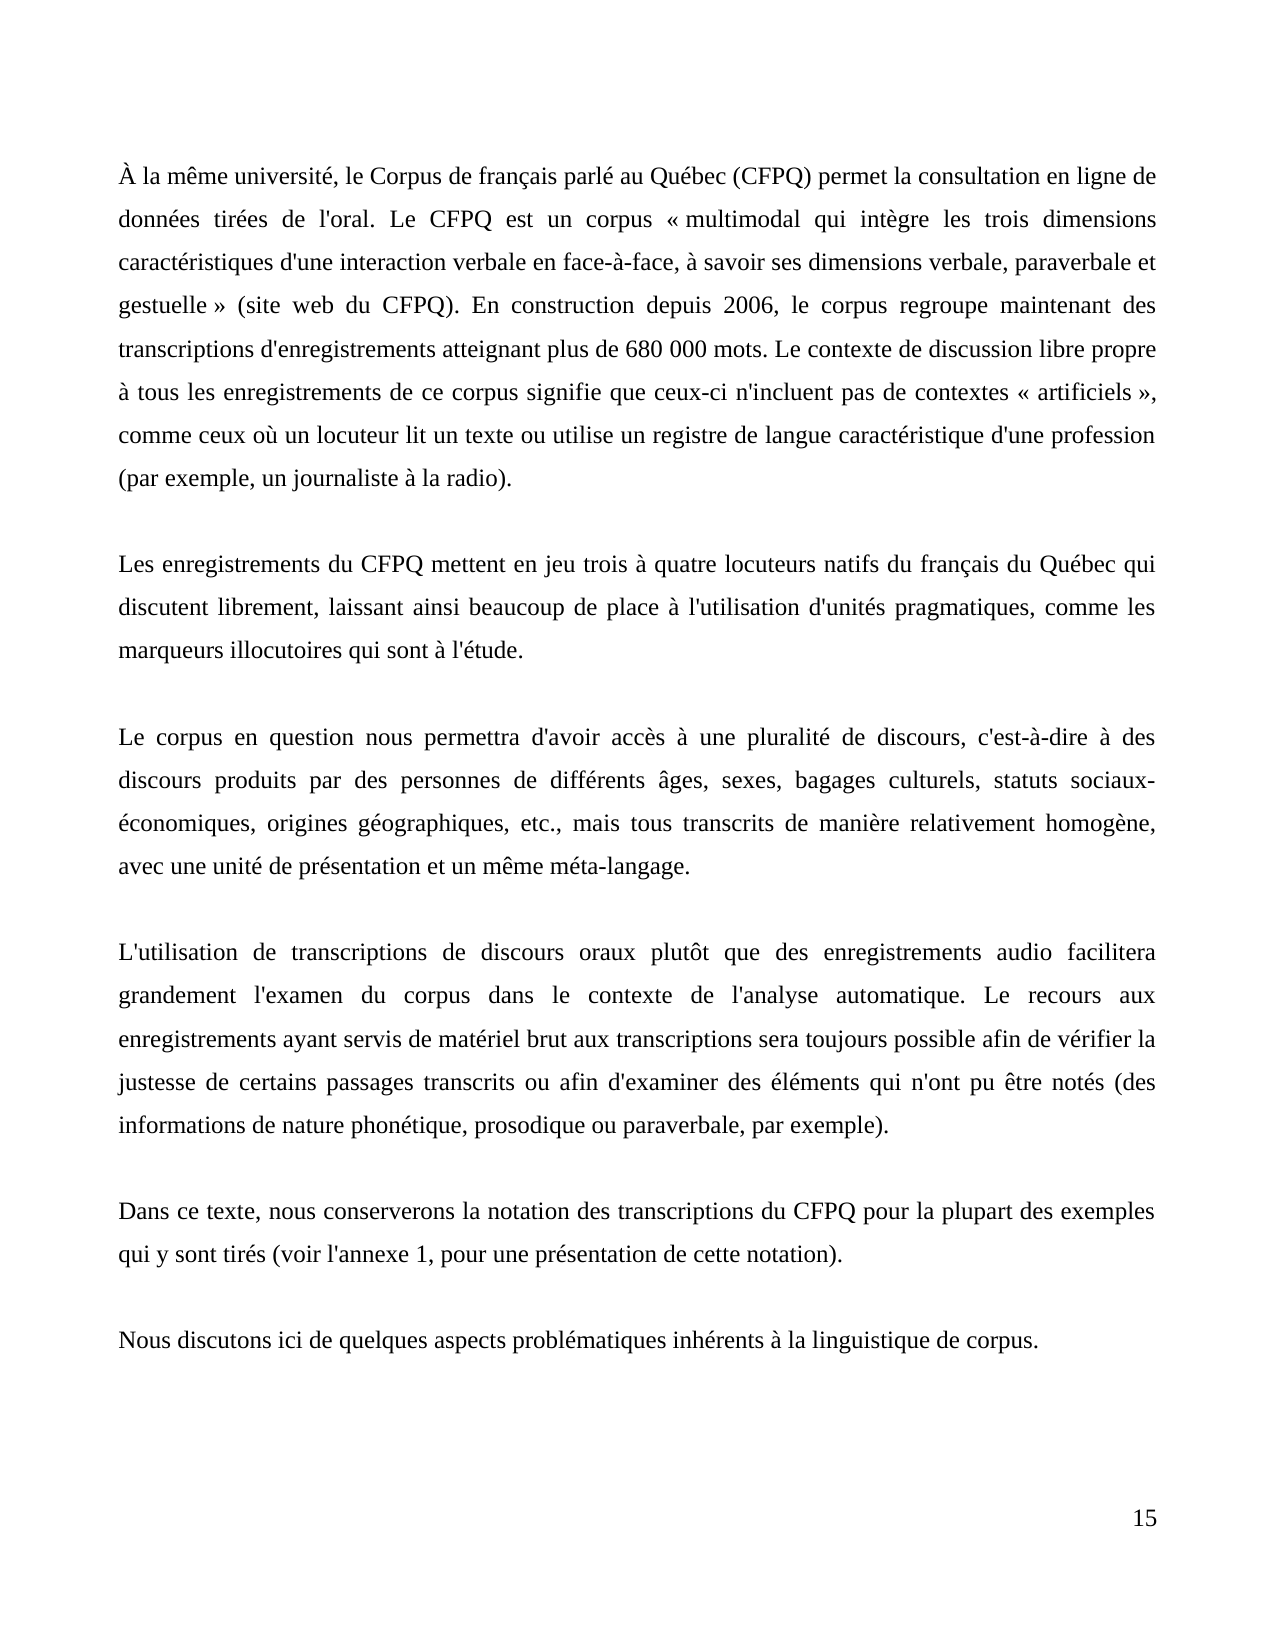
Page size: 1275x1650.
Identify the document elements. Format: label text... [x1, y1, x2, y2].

text Les enregistrements du CFPQ mettent en jeu trois à quatre locuteurs natifs du français du Québec qui discutent librement, laissant ainsi beaucoup de place à l'utilisation d'unités pragmatiques, comme les marqueurs illocutoires qui sont à l'étude. [118, 549, 1157, 664]
text À la même université, le Corpus de français parlé au Québec (CFPQ) permet la consultation en ligne de données tirées de l'oral. Le CFPQ est un corpus « multimodal qui intègre les trois dimensions caractéristiques d'une interaction verbale en face-à-face, à savoir ses dimensions verbale, paraverbale et gestuelle » (site web du CFPQ). En construction depuis 2006, le corpus regroupe maintenant des transcriptions d'enregistrements atteignant plus de 680 000 mots. Le contexte de discussion libre propre à tous les enregistrements de ce corpus signifie que ceux-ci n'incluent pas de contextes « artificiels », comme ceux où un locuteur lit un texte ou utilise un registre de langue caractéristique d'une profession (par exemple, un journaliste à la radio). [118, 161, 1157, 492]
text L'utilisation de transcriptions de discours oraux plutôt que des enregistrements audio facilitera grandement l'examen du corpus dans le contexte de l'analyse automatique. Le recours aux enregistrements ayant servis de matériel brut aux transcriptions sera toujours possible afin de vérifier la justesse de certains passages transcrits ou afin d'examiner des éléments qui n'ont pu être notés (des informations de nature phonétique, prosodique ou paraverbale, par exemple). [118, 937, 1157, 1139]
text Nous discutons ici de quelques aspects problématiques inhérents à la linguistique de corpus. [118, 1326, 1157, 1354]
text Dans ce texte, nous conserverons la notation des transcriptions du CFPQ pour la plupart des exemples qui y sont tirés (voir l'annexe 1, pour une présentation de cette notation). [118, 1196, 1157, 1268]
text Le corpus en question nous permettra d'avoir accès à une pluralité de discours, c'est-à-dire à des discours produits par des personnes de différents âges, sexes, bagages culturels, statuts sociaux-économiques, origines géographiques, etc., mais tous transcrits de manière relativement homogène, avec une unité de présentation et un même méta-langage. [118, 722, 1157, 880]
